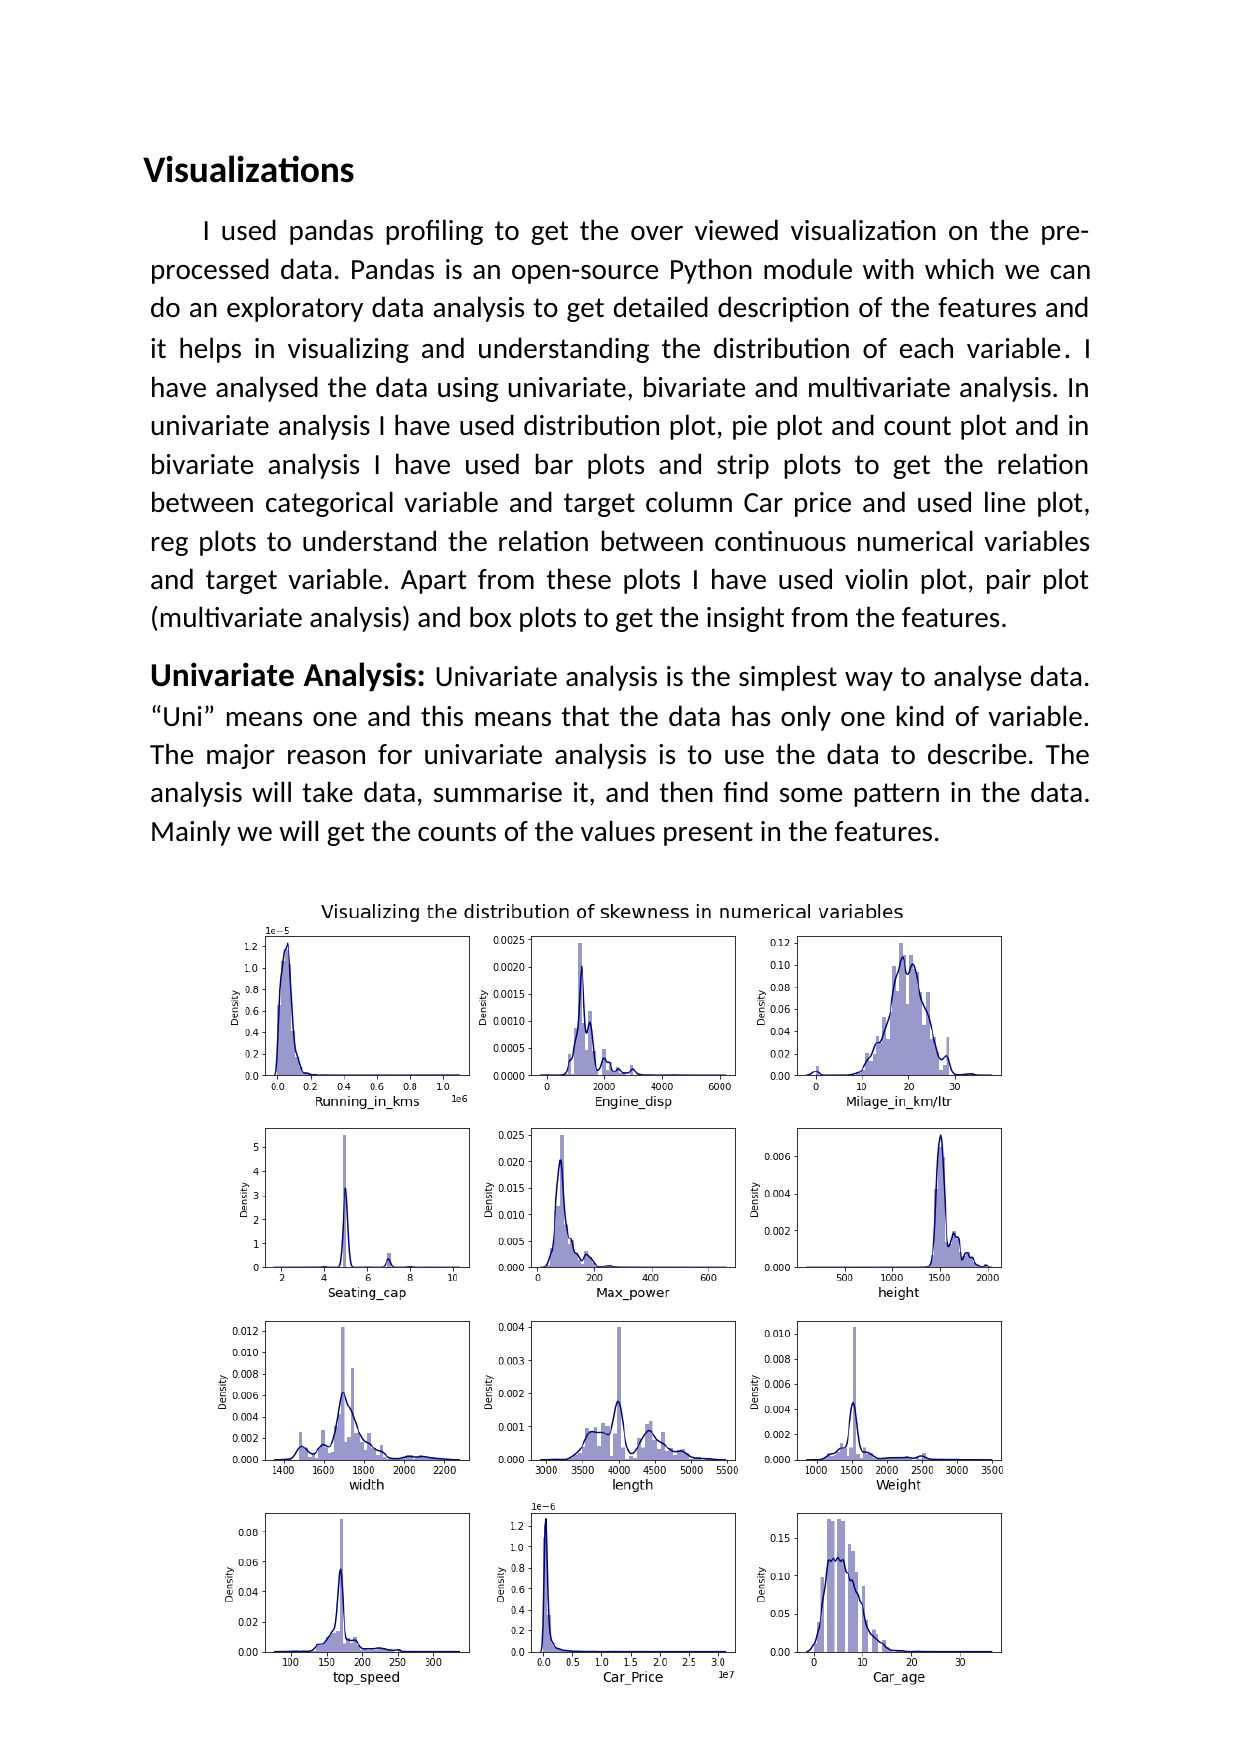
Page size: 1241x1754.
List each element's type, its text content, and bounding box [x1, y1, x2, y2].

subtitle Visualizations [69, 146, 1165, 192]
picture [218, 904, 1003, 1685]
text I used pandas profiling to get the over viewed visualization on the pre- processed data. Pandas is an open-source Python module with which we can do an exploratory data analysis to get detailed description of the features and it helps in visualizing and understanding the distribution of each variable. I have analysed the data using univariate, bivariate and multivariate analysis. In univariate analysis I have used distribution plot, pie plot and count plot and in bivariate analysis I have used bar plots and strip plots to get the relation between categorical variable and target column Car price and used line plot, reg plots to understand the relation between continuous numerical variables and target variable. Apart from these plots I have used violin plot, pair plot (multivariate analysis) and box plots to get the insight from the features. [150, 212, 1091, 635]
text Univariate Analysis: Univariate analysis is the simplest way to analyse data. “Uni” means one and this means that the data has only one kind of variable. The major reason for univariate analysis is to use the data to describe. The analysis will take data, summarise it, and then find some pattern in the data. Mainly we will get the counts of the values present in the features. [150, 654, 1091, 848]
